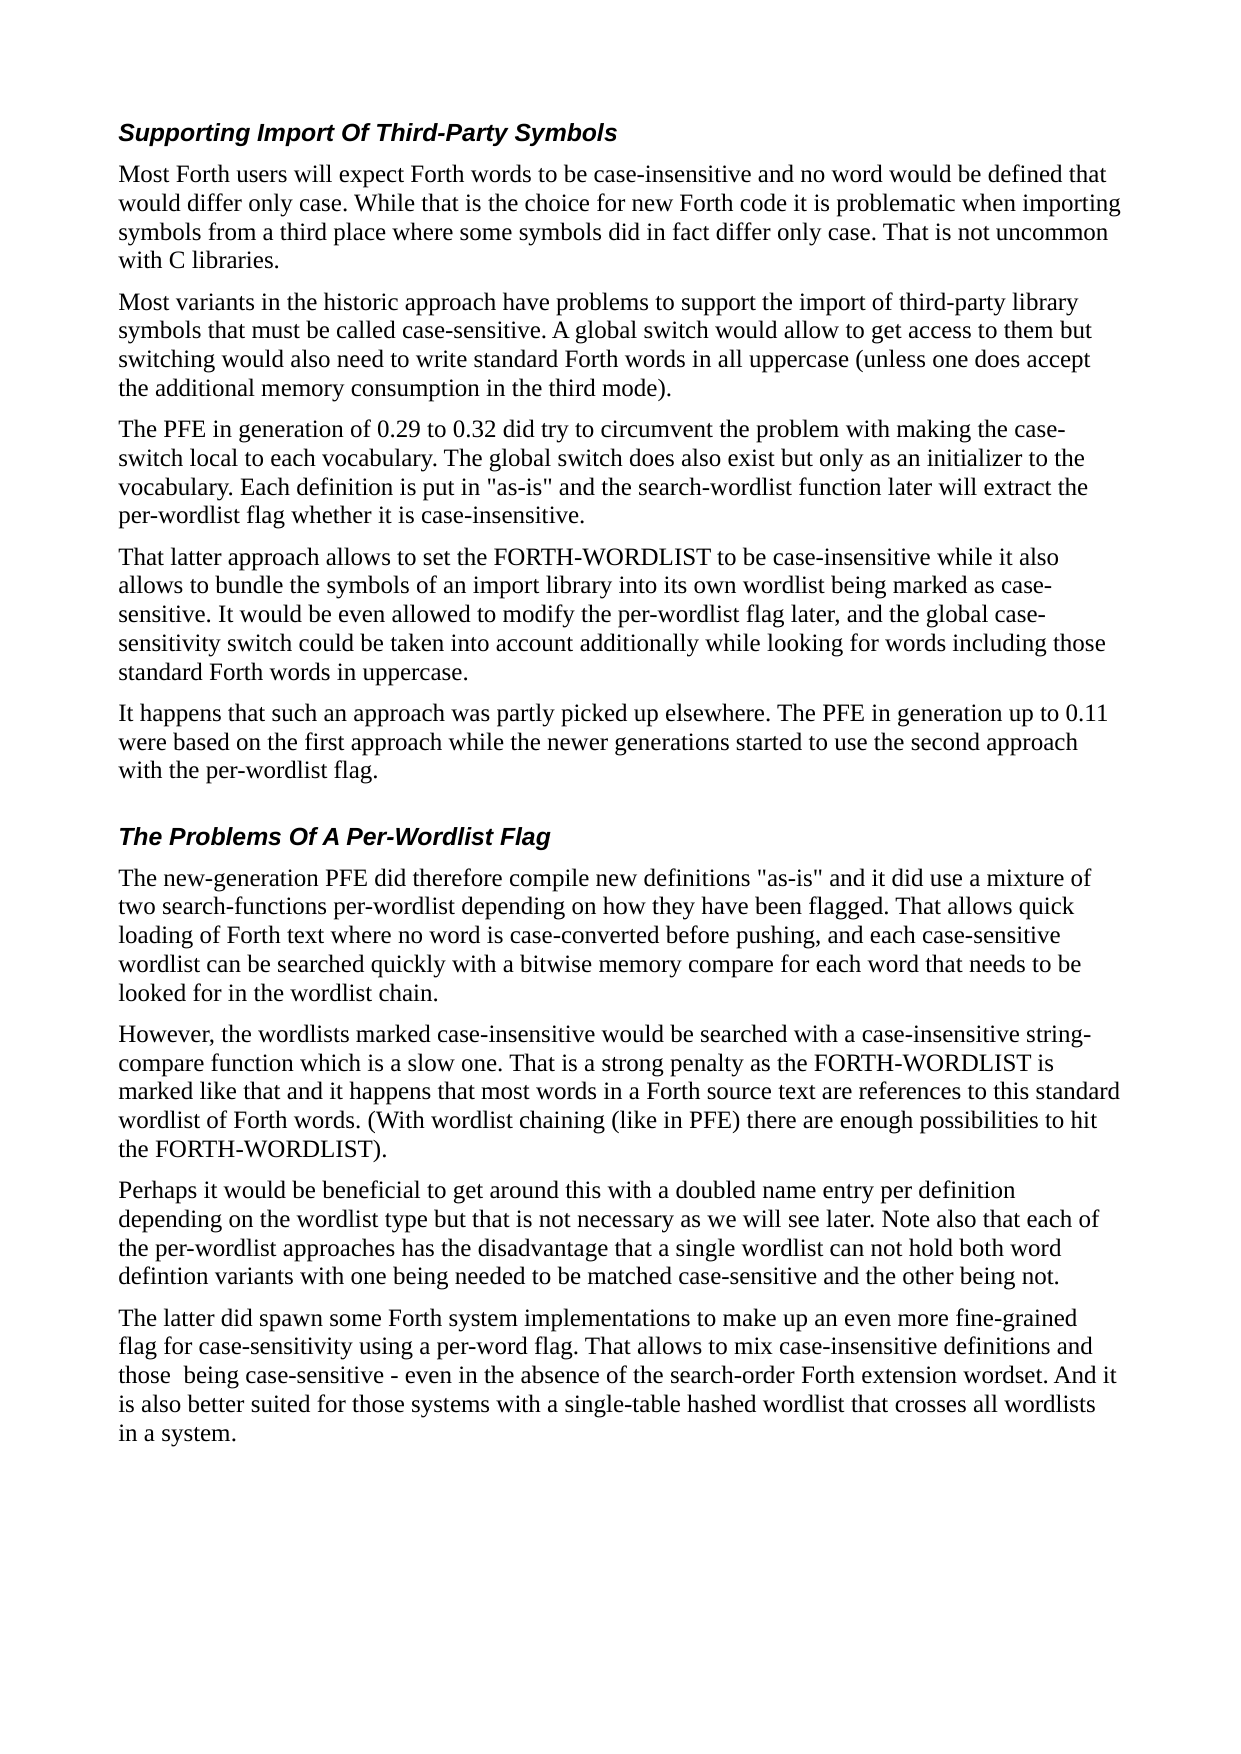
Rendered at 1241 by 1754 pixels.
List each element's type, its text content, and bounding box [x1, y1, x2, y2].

subtitle Supporting Import Of Third-Party Symbols [118, 118, 1122, 147]
text Most variants in the historic approach have problems to support the import of third-party library symbols that must be called case-sensitive. A global switch would allow to get access to them but switching would also need to write standard Forth words in all uppercase (unless one does accept the additional memory consumption in the third mode). [118, 287, 1122, 402]
text Most Forth users will expect Forth words to be case-insensitive and no word would be defined that would differ only case. While that is the choice for new Forth code it is problematic when importing symbols from a third place where some symbols did in fact differ only case. That is not uncommon with C libraries. [118, 159, 1122, 274]
text The new-generation PFE did therefore compile new definitions "as-is" and it did use a mixture of two search-functions per-wordlist depending on how they have been flagged. That allows quick loading of Forth text where no word is case-converted before pushing, and each case-sensitive wordlist can be searched quickly with a bitwise memory compare for each word that needs to be looked for in the wordlist chain. [118, 863, 1122, 1006]
text That latter approach allows to set the FORTH-WORDLIST to be case-insensitive while it also allows to bundle the symbols of an import library into its own wordlist being marked as case-sensitive. It would be even allowed to modify the per-wordlist flag later, and the global case-sensitivity switch could be taken into account additionally while looking for words including those standard Forth words in uppercase. [118, 542, 1122, 685]
subtitle The Problems Of A Per-Wordlist Flag [118, 822, 1122, 850]
text However, the wordlists marked case-insensitive would be searched with a case-insensitive string-compare function which is a slow one. That is a strong penalty as the FORTH-WORDLIST is marked like that and it happens that most words in a Forth source text are references to this standard wordlist of Forth words. (With wordlist chaining (like in PFE) there are enough possibilities to hit the FORTH-WORDLIST). [118, 1019, 1122, 1163]
text It happens that such an approach was partly picked up elsewhere. The PFE in generation up to 0.11 were based on the first approach while the newer generations started to use the second approach with the per-wordlist flag. [118, 698, 1122, 784]
text Perhaps it would be beneficial to get around this with a doubled name entry per definition depending on the wordlist type but that is not necessary as we will see later. Note also that each of the per-wordlist approaches has the disadvantage that a single wordlist can not hold both word defintion variants with one being needed to be matched case-sensitive and the other being not. [118, 1175, 1122, 1290]
text The latter did spawn some Forth system implementations to make up an even more fine-grained flag for case-sensitivity using a per-word flag. That allows to mix case-insensitive definitions and those being case-sensitive - even in the absence of the search-order Forth extension wordset. And it is also better suited for those systems with a single-table hashed wordlist that crosses all wordlists in a system. [118, 1303, 1122, 1446]
text The PFE in generation of 0.29 to 0.32 did try to circumvent the problem with making the case-switch local to each vocabulary. The global switch does also exist but only as an initializer to the vocabulary. Each definition is put in "as-is" and the search-wordlist function later will extract the per-wordlist flag whether it is case-insensitive. [118, 414, 1122, 529]
